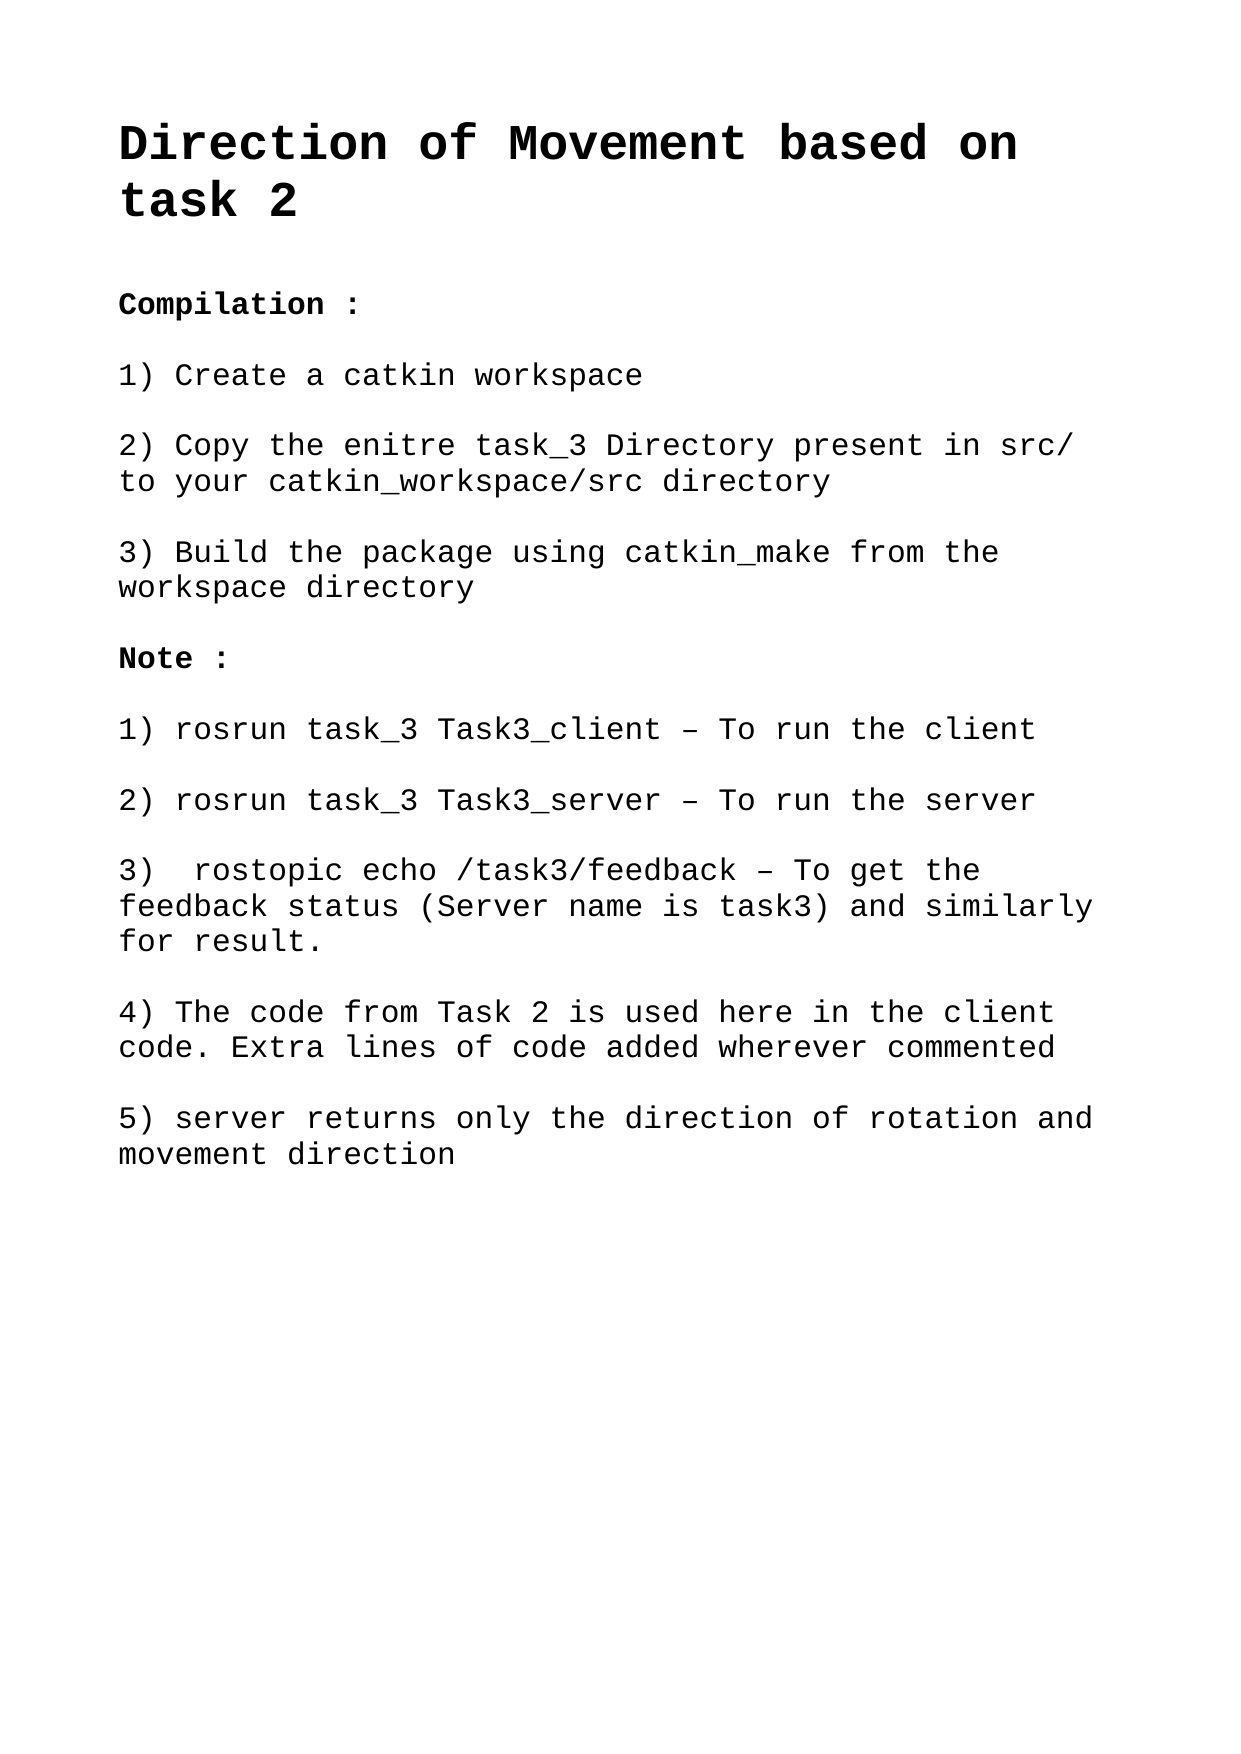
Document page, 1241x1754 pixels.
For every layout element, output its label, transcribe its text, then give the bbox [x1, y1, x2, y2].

text 3) rostopic echo /task3/feedback – To get the feedback status (Server name is task3) and similarly for result. [118, 855, 1122, 961]
text Compilation : [118, 288, 1122, 323]
text 5) server returns only the direction of rotation and movement direction [118, 1103, 1122, 1173]
text 2) rosrun task_3 Task3_server – To run the server [118, 784, 1122, 819]
text 1) Create a catkin workspace [118, 359, 1122, 394]
text Note : [118, 642, 1122, 678]
text Direction of Movement based on task 2 [118, 118, 1122, 231]
text 3) Build the package using catkin_make from the workspace directory [118, 536, 1122, 607]
text 2) Copy the enitre task_3 Directory present in src/ to your catkin_workspace/src directory [118, 430, 1122, 501]
text 4) The code from Task 2 is used here in the client code. Extra lines of code added wherever commented [118, 996, 1122, 1067]
text 1) rosrun task_3 Task3_client – To run the client [118, 713, 1122, 748]
